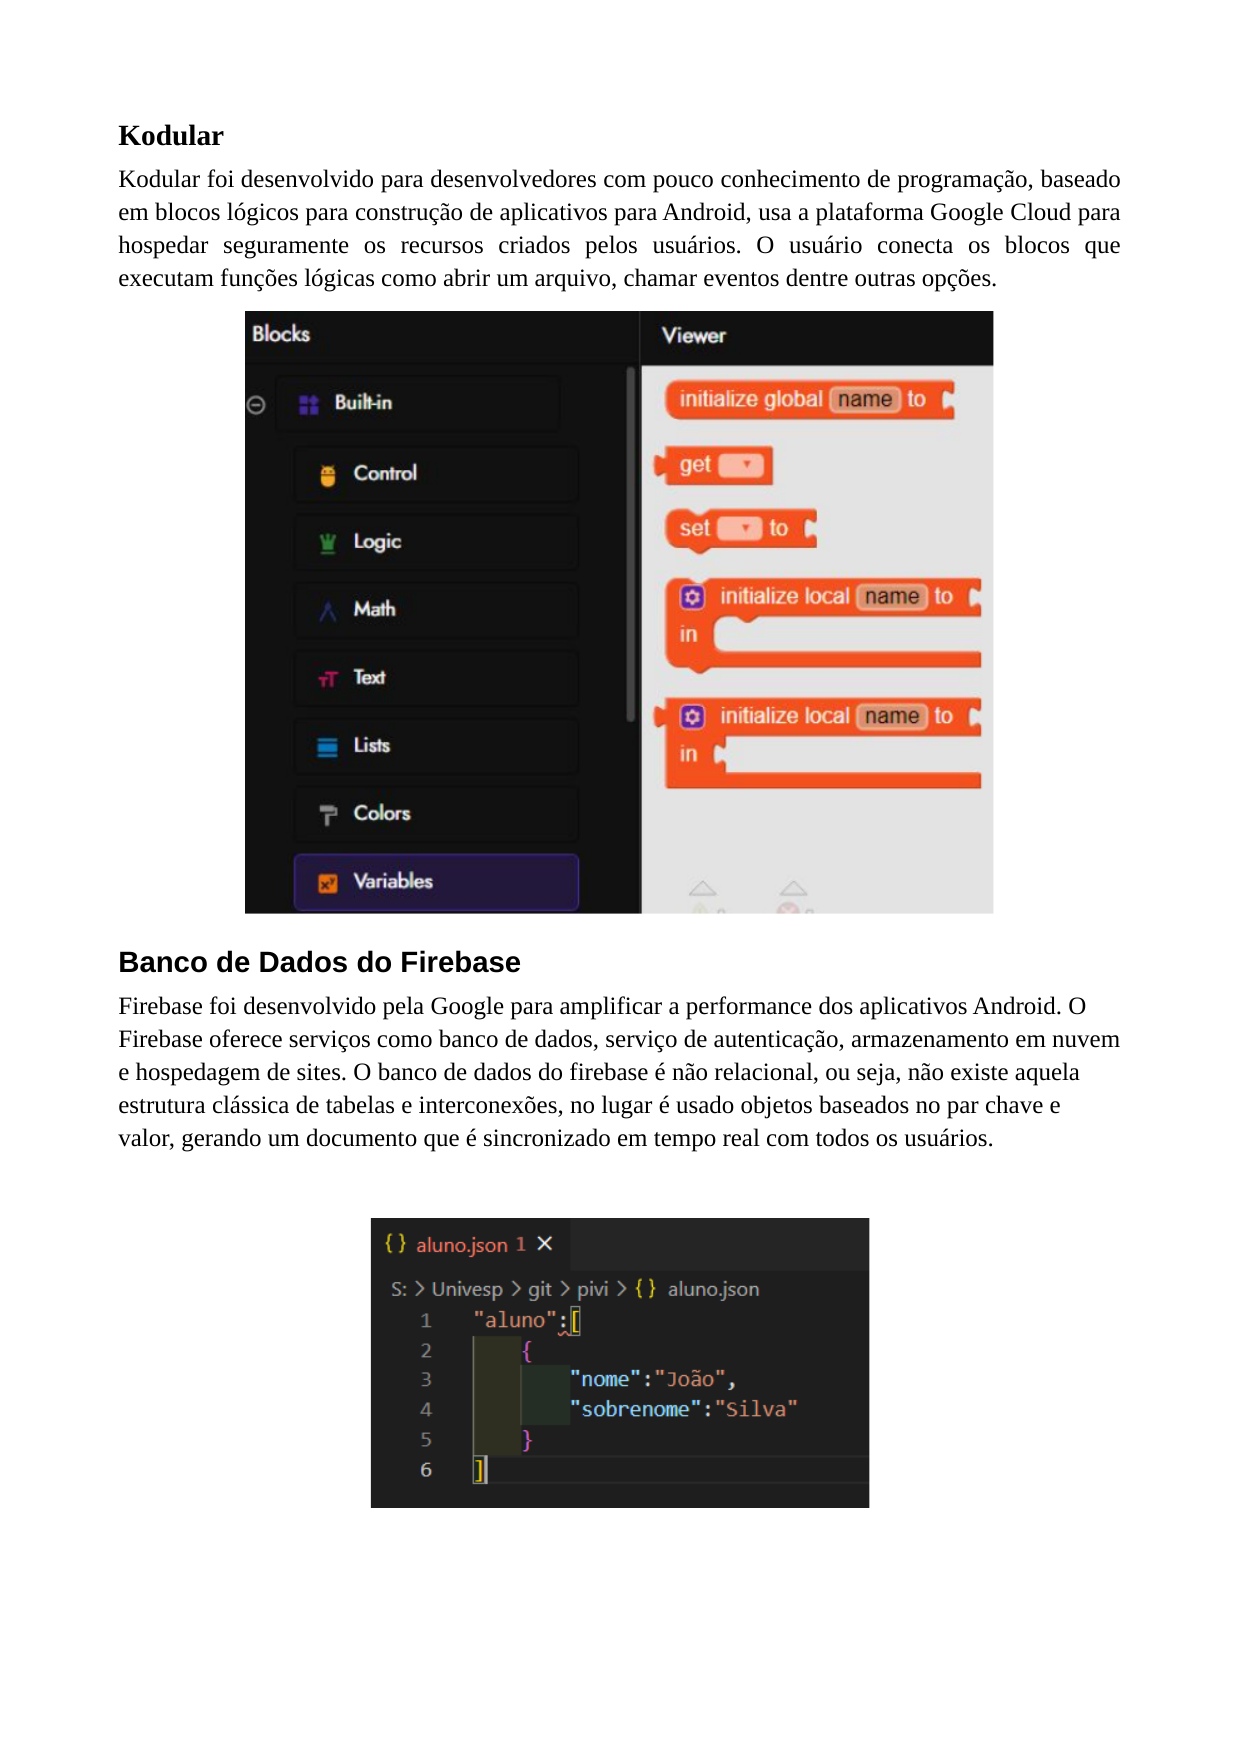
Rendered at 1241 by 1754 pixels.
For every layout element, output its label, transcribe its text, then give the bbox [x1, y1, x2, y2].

text Kodular foi desenvolvido para desenvolvedores com pouco conhecimento de programação, baseado em blocos lógicos para construção de aplicativos para Android, usa a plataforma Google Cloud para hospedar seguramente os recursos criados pelos usuários. O usuário conecta os blocos que executam funções lógicas como abrir um arquivo, chamar eventos dentre outras opções. [118, 164, 1122, 292]
subtitle Kodular [118, 118, 1122, 152]
text Firebase foi desenvolvido pela Google para amplificar a performance dos aplicativos Android. O Firebase oferece serviços como banco de dados, serviço de autenticação, armazenamento em nuvem e hospedagem de sites. O banco de dados do firebase é não relacional, ou seja, não existe aquela estrutura clássica de tabelas e interconexões, no lugar é usado objetos baseados no par chave e valor, gerando um documento que é sincronizado em tempo real com todos os usuários. [118, 991, 1122, 1152]
subtitle Banco de Dados do Firebase [118, 944, 1122, 978]
picture [370, 1218, 870, 1508]
picture [245, 311, 995, 915]
